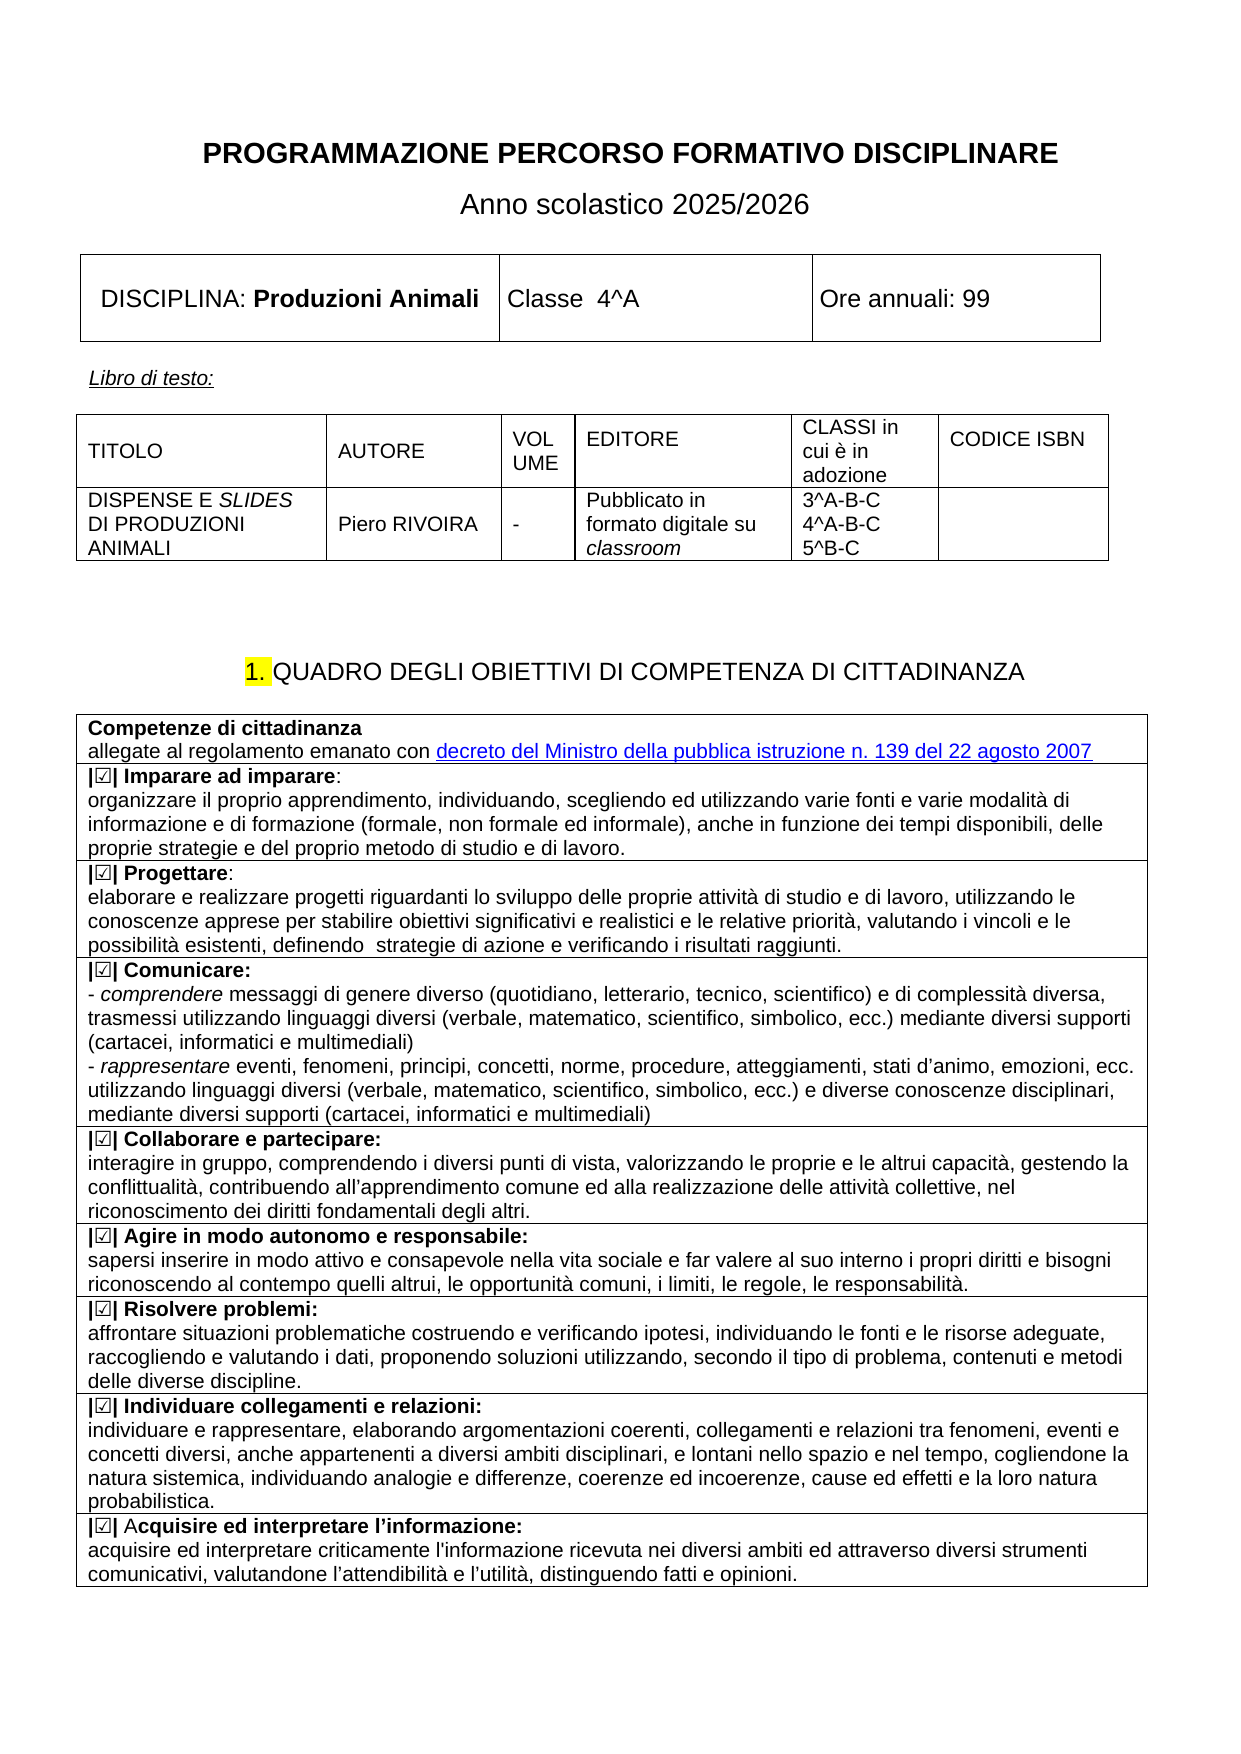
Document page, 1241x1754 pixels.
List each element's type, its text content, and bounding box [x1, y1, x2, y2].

table_cell |☑| Risolvere problemi: affrontare situazioni problematiche costruendo e verificando ipotesi, individuando le fonti e le risorse adeguate, raccogliendo e valutando i dati, proponendo soluzioni utilizzando, secondo il tipo di problema, contenuti e metodi delle diverse discipline. [77, 1297, 1147, 1392]
table_header Classe 4^A [500, 255, 812, 341]
table_cell 3^A-B-C 4^A-B-C 5^B-C [792, 488, 938, 560]
subtitle PROGRAMMAZIONE PERCORSO FORMATIVO DISCIPLINARE [89, 137, 1181, 170]
text Libro di testo: [89, 366, 1181, 390]
table_header DISCIPLINA: Produzioni Animali [81, 255, 499, 341]
table_cell |☑| Individuare collegamenti e relazioni: individuare e rappresentare, elaborando argomentazioni coerenti, collegamenti e relazioni tra fenomeni, eventi e concetti diversi, anche appartenenti a diversi ambiti disciplinari, e lontani nello spazio e nel tempo, cogliendone la natura sistemica, individuando analogie e differenze, coerenze ed incoerenze, cause ed effetti e la loro natura probabilistica. [77, 1394, 1147, 1513]
table_header CODICE ISBN [939, 415, 1108, 487]
table_cell |☑| Agire in modo autonomo e responsabile: sapersi inserire in modo attivo e consapevole nella vita sociale e far valere al suo interno i propri diritti e bisogni riconoscendo al contempo quelli altrui, le opportunità comuni, i limiti, le regole, le responsabilità. [77, 1224, 1147, 1296]
table_cell - [502, 488, 574, 560]
text 1. QUADRO DEGLI OBIETTIVI DI COMPETENZA DI CITTADINANZA [89, 657, 1181, 714]
table_header VOLUME [502, 415, 574, 487]
table_cell |☑| Acquisire ed interpretare l’informazione: acquisire ed interpretare criticamente l'informazione ricevuta nei diversi ambiti ed attraverso diversi strumenti comunicativi, valutandone l’attendibilità e l’utilità, distinguendo fatti e opinioni. [77, 1514, 1147, 1586]
table_cell |☑| Collaborare e partecipare: interagire in gruppo, comprendendo i diversi punti di vista, valorizzando le proprie e le altrui capacità, gestendo la conflittualità, contribuendo all’apprendimento comune ed alla realizzazione delle attività collettive, nel riconoscimento dei diritti fondamentali degli altri. [77, 1127, 1147, 1223]
text Anno scolastico 2025/2026 [89, 187, 1181, 220]
table_header EDITORE [576, 415, 791, 487]
table_cell |☑| Imparare ad imparare: organizzare il proprio apprendimento, individuando, scegliendo ed utilizzando varie fonti e varie modalità di informazione e di formazione (formale, non formale ed informale), anche in funzione dei tempi disponibili, delle proprie strategie e del proprio metodo di studio e di lavoro. [77, 764, 1147, 860]
table_cell |☑| Progettare: elaborare e realizzare progetti riguardanti lo sviluppo delle proprie attività di studio e di lavoro, utilizzando le conoscenze apprese per stabilire obiettivi significativi e realistici e le relative priorità, valutando i vincoli e le possibilità esistenti, definendo strategie di azione e verificando i risultati raggiunti. [77, 861, 1147, 957]
table_cell DISPENSE E SLIDES DI PRODUZIONI ANIMALI [77, 488, 326, 560]
table_header AUTORE [327, 415, 501, 487]
table_header Ore annuali: 99 [813, 255, 1100, 341]
table_cell Pubblicato in formato digitale su classroom [576, 488, 791, 560]
table_cell |☑| Comunicare: - comprendere messaggi di genere diverso (quotidiano, letterario, tecnico, scientifico) e di complessità diversa, trasmessi utilizzando linguaggi diversi (verbale, matematico, scientifico, simbolico, ecc.) mediante diversi supporti (cartacei, informatici e multimediali) - rappresentare eventi, fenomeni, principi, concetti, norme, procedure, atteggiamenti, stati d’animo, emozioni, ecc. utilizzando linguaggi diversi (verbale, matematico, scientifico, simbolico, ecc.) e diverse conoscenze disciplinari, mediante diversi supporti (cartacei, informatici e multimediali) [77, 958, 1147, 1126]
table_cell Piero RIVOIRA [327, 488, 501, 560]
table_header TITOLO [77, 415, 326, 487]
table_header Competenze di cittadinanza allegate al regolamento emanato con decreto del Ministro della pubblica istruzione n. 139 del 22 agosto 2007 [77, 715, 1147, 763]
table_cell [939, 488, 1108, 560]
table_header CLASSI in cui è in adozione [792, 415, 938, 487]
